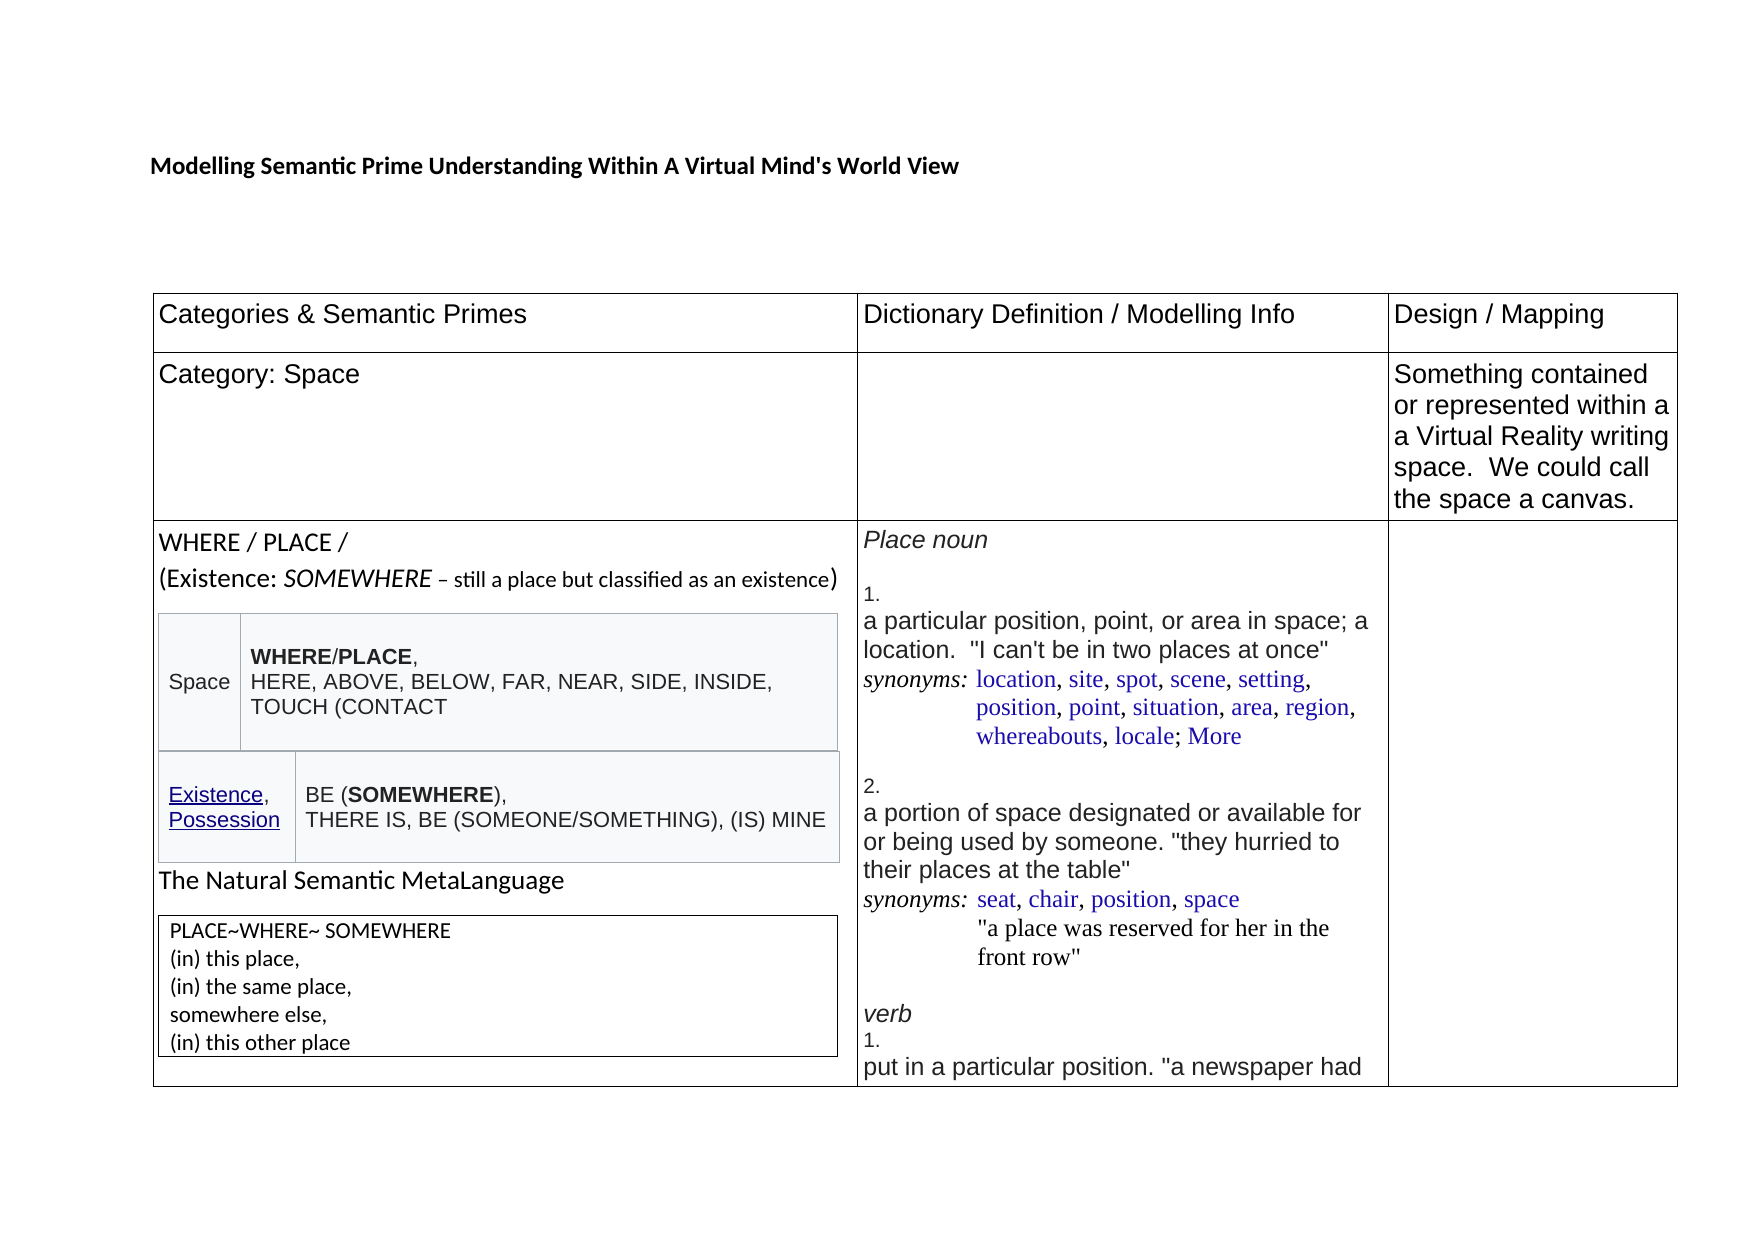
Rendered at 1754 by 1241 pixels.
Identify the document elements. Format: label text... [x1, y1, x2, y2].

table_header seat, chair, position, space "a place was reserved for her in the front row" [977, 884, 1368, 970]
table_cell [858, 353, 1388, 520]
table_header PLACE~WHERE~ SOMEWHERE (in) this place, (in) the same place, somewhere else, (in) this other place [159, 916, 837, 1056]
table_header Dictionary Definition / Modelling Info [858, 294, 1388, 352]
table_header Categories & Semantic Primes [154, 294, 857, 352]
text Modelling Semantic Prime Understanding Within A Virtual Mind's World View [150, 150, 1677, 181]
table_header Existence, Possession [159, 752, 295, 862]
table_header Design / Mapping [1389, 294, 1677, 352]
table_cell [1389, 521, 1677, 1086]
table_header Space [159, 614, 240, 749]
table_cell Category: Space [154, 353, 857, 520]
table_header BE (SOMEWHERE), THERE IS, BE (SOMEONE/SOMETHING), (IS) MINE [296, 752, 839, 862]
table_cell WHERE / PLACE / (Existence: SOMEWHERE – still a place but classified as an existence) The Natural Semantic MetaLanguage [154, 521, 857, 1086]
table_cell Place noun a particular position, point, or area in space; a location. "I can't be in two places at once" a portion of space designated or available for or being used by someone. "they hurried to their places at the table" verb put in a particular position. "a newspaper had [858, 521, 1388, 1086]
table_cell Something contained or represented within a a Virtual Reality writing space. We could call the space a canvas. [1389, 353, 1677, 520]
table_header synonyms: [863, 664, 976, 750]
table_header WHERE/PLACE, HERE, ABOVE, BELOW, FAR, NEAR, SIDE, INSIDE, TOUCH (CONTACT [241, 614, 837, 749]
table_header synonyms: [863, 884, 977, 970]
table_header location, site, spot, scene, setting, position, point, situation, area, region, whereabouts, locale; More [976, 664, 1368, 750]
